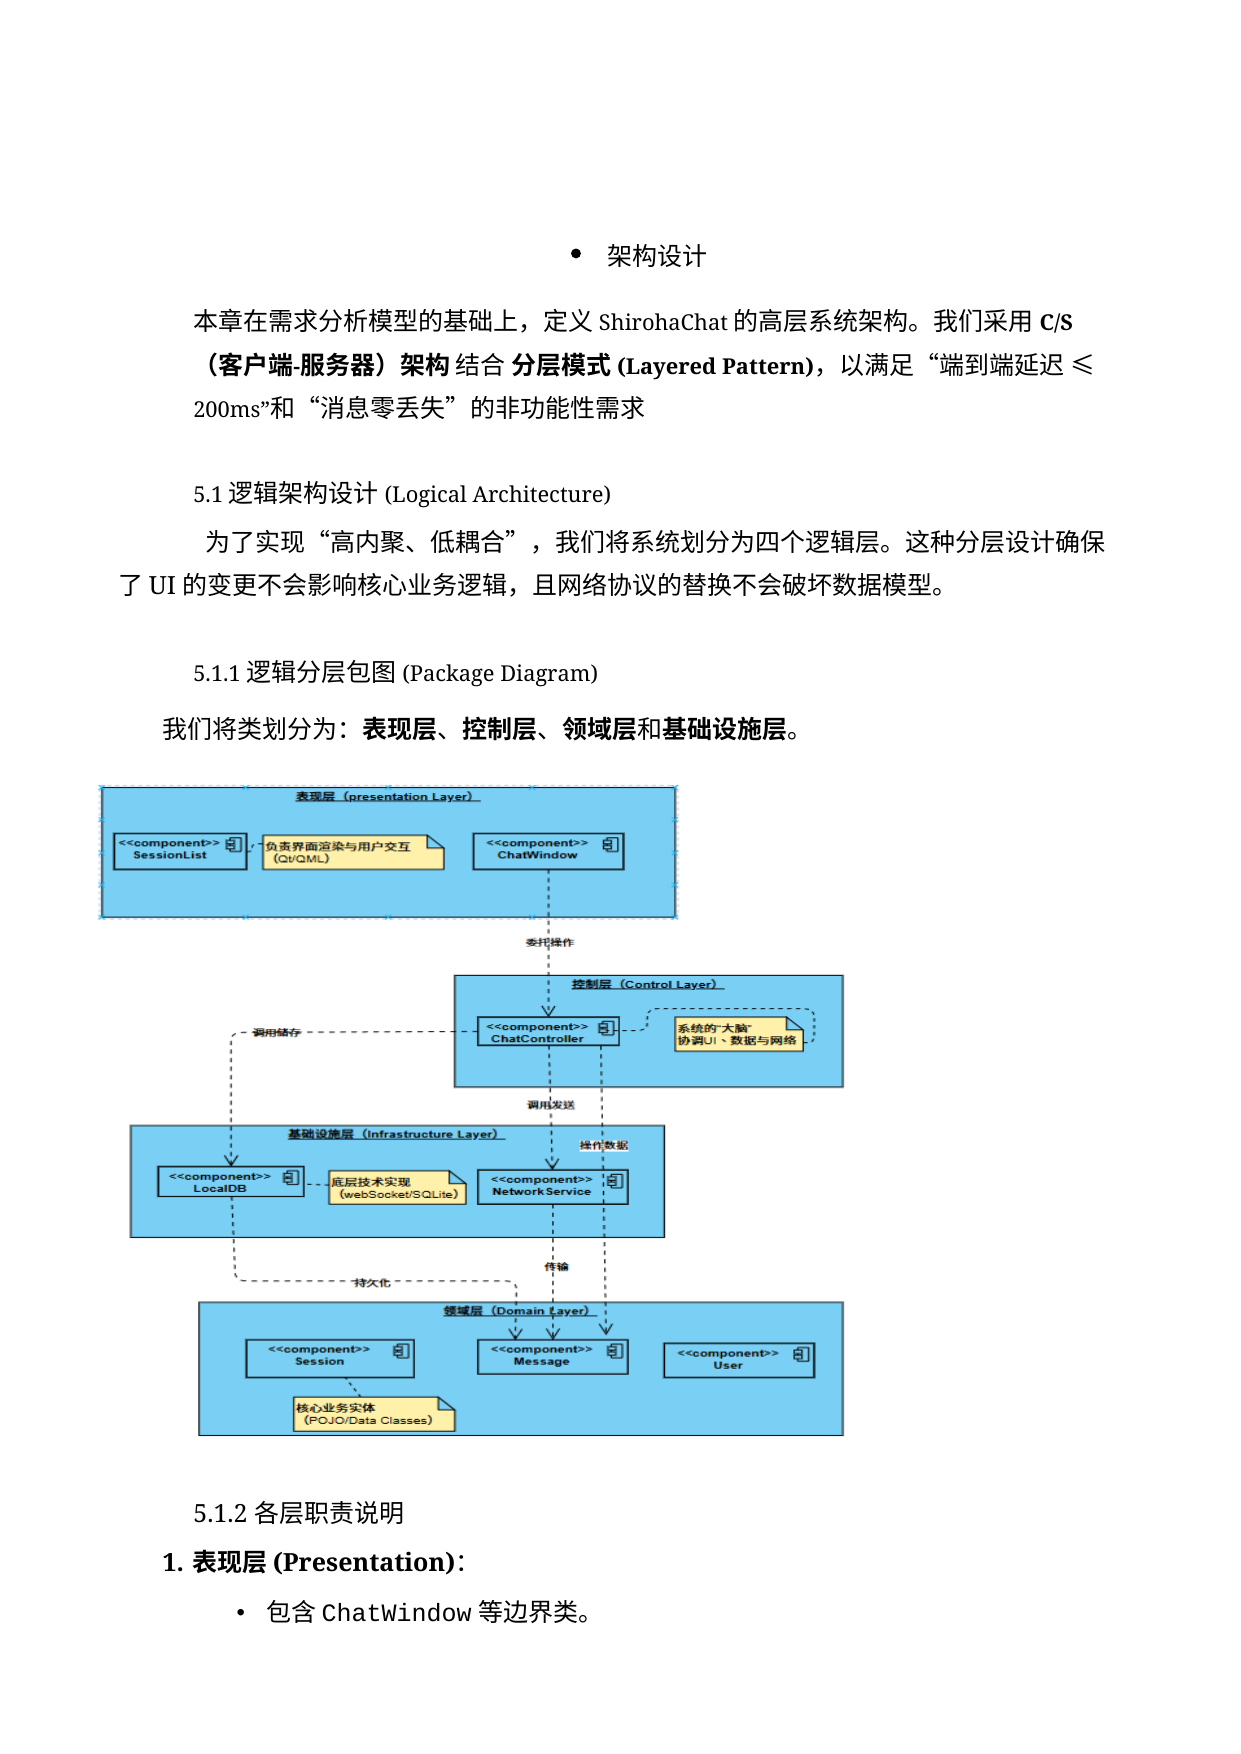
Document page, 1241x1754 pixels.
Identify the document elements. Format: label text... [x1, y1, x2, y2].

picture [83, 770, 1088, 1446]
text 我们将类划分为：表现层、控制层、领域层和基础设施层。 [118, 709, 1122, 745]
list 本章在需求分析模型的基础上，定义 ShirohaChat 的高层系统架构。我们采用 C/S（客户端-服务器）架构 结合 分层模式 (Layered Pattern)，以满足“端到端延迟 ≤ 200ms”和“消息零丢失”的非功能性需求 5.1 逻辑架构设计 (Logical Architecture) [156, 302, 1122, 509]
list 包含 ChatWindow 等边界类。 [236, 1592, 1122, 1628]
text 为了实现“高内聚、低耦合”，我们将系统划分为四个逻辑层。这种分层设计确保了 UI 的变更不会影响核心业务逻辑，且网络协议的替换不会破坏数据模型。 [118, 522, 1122, 602]
subtitle 架构设计 [156, 236, 1122, 272]
list 5.1.2 各层职责说明 [156, 765, 1122, 1529]
list 表现层 (Presentation)： [162, 1543, 1122, 1579]
list 5.1.1 逻辑分层包图 (Package Diagram) [156, 616, 1122, 689]
